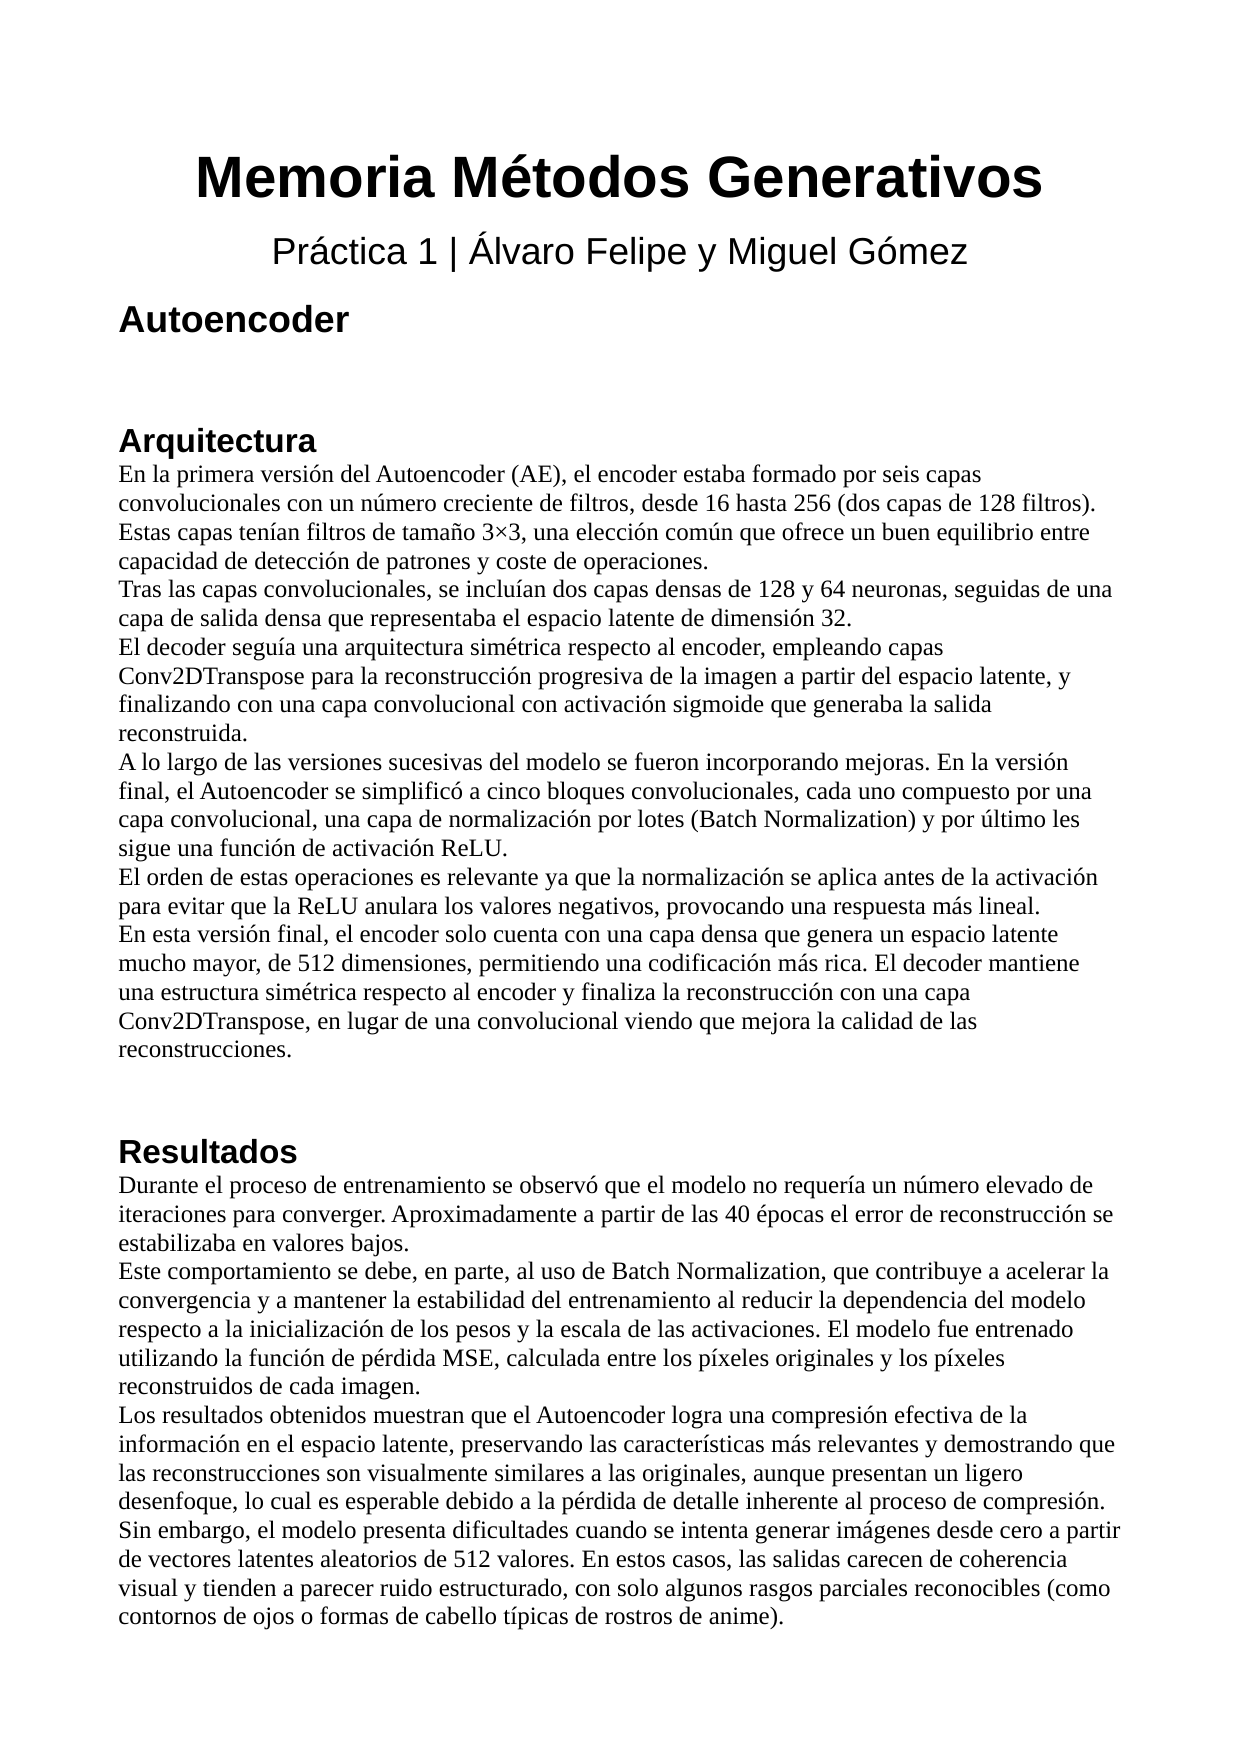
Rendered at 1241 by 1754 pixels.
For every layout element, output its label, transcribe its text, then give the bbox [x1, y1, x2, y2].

text En la primera versión del Autoencoder (AE), el encoder estaba formado por seis capas convolucionales con un número creciente de filtros, desde 16 hasta 256 (dos capas de 128 filtros). Estas capas tenían filtros de tamaño 3×3, una elección común que ofrece un buen equilibrio entre capacidad de detección de patrones y coste de operaciones. Tras las capas convolucionales, se incluían dos capas densas de 128 y 64 neuronas, seguidas de una capa de salida densa que representaba el espacio latente de dimensión 32. [118, 459, 1122, 632]
text A lo largo de las versiones sucesivas del modelo se fueron incorporando mejoras. En la versión final, el Autoencoder se simplificó a cinco bloques convolucionales, cada uno compuesto por una capa convolucional, una capa de normalización por lotes (Batch Normalization) y por último les sigue una función de activación ReLU. El orden de estas operaciones es relevante ya que la normalización se aplica antes de la activación para evitar que la ReLU anulara los valores negativos, provocando una respuesta más lineal. [118, 747, 1122, 919]
subtitle Resultados [118, 1132, 1122, 1170]
text El decoder seguía una arquitectura simétrica respecto al encoder, empleando capas Conv2DTranspose para la reconstrucción progresiva de la imagen a partir del espacio latente, y finalizando con una capa convolucional con activación sigmoide que generaba la salida reconstruida. [118, 632, 1122, 747]
text Durante el proceso de entrenamiento se observó que el modelo no requería un número elevado de iteraciones para converger. Aproximadamente a partir de las 40 épocas el error de reconstrucción se estabilizaba en valores bajos. Este comportamiento se debe, en parte, al uso de Batch Normalization, que contribuye a acelerar la convergencia y a mantener la estabilidad del entrenamiento al reducir la dependencia del modelo respecto a la inicialización de los pesos y la escala de las activaciones. El modelo fue entrenado utilizando la función de pérdida MSE, calculada entre los píxeles originales y los píxeles reconstruidos de cada imagen. [118, 1170, 1122, 1400]
text Los resultados obtenidos muestran que el Autoencoder logra una compresión efectiva de la información en el espacio latente, preservando las características más relevantes y demostrando que las reconstrucciones son visualmente similares a las originales, aunque presentan un ligero desenfoque, lo cual es esperable debido a la pérdida de detalle inherente al proceso de compresión. [118, 1400, 1122, 1515]
text Sin embargo, el modelo presenta dificultades cuando se intenta generar imágenes desde cero a partir de vectores latentes aleatorios de 512 valores. En estos casos, las salidas carecen de coherencia visual y tienden a parecer ruido estructurado, con solo algunos rasgos parciales reconocibles (como contornos de ojos o formas de cabello típicas de rostros de anime). [118, 1515, 1122, 1630]
subtitle Autoencoder [118, 297, 1122, 340]
text En esta versión final, el encoder solo cuenta con una capa densa que genera un espacio latente mucho mayor, de 512 dimensiones, permitiendo una codificación más rica. El decoder mantiene una estructura simétrica respecto al encoder y finaliza la reconstrucción con una capa Conv2DTranspose, en lugar de una convolucional viendo que mejora la calidad de las reconstrucciones. [118, 919, 1122, 1063]
subtitle Arquitectura [118, 421, 1122, 459]
text Práctica 1 | Álvaro Felipe y Miguel Gómez [118, 229, 1122, 272]
text Memoria Métodos Generativos [118, 143, 1122, 210]
